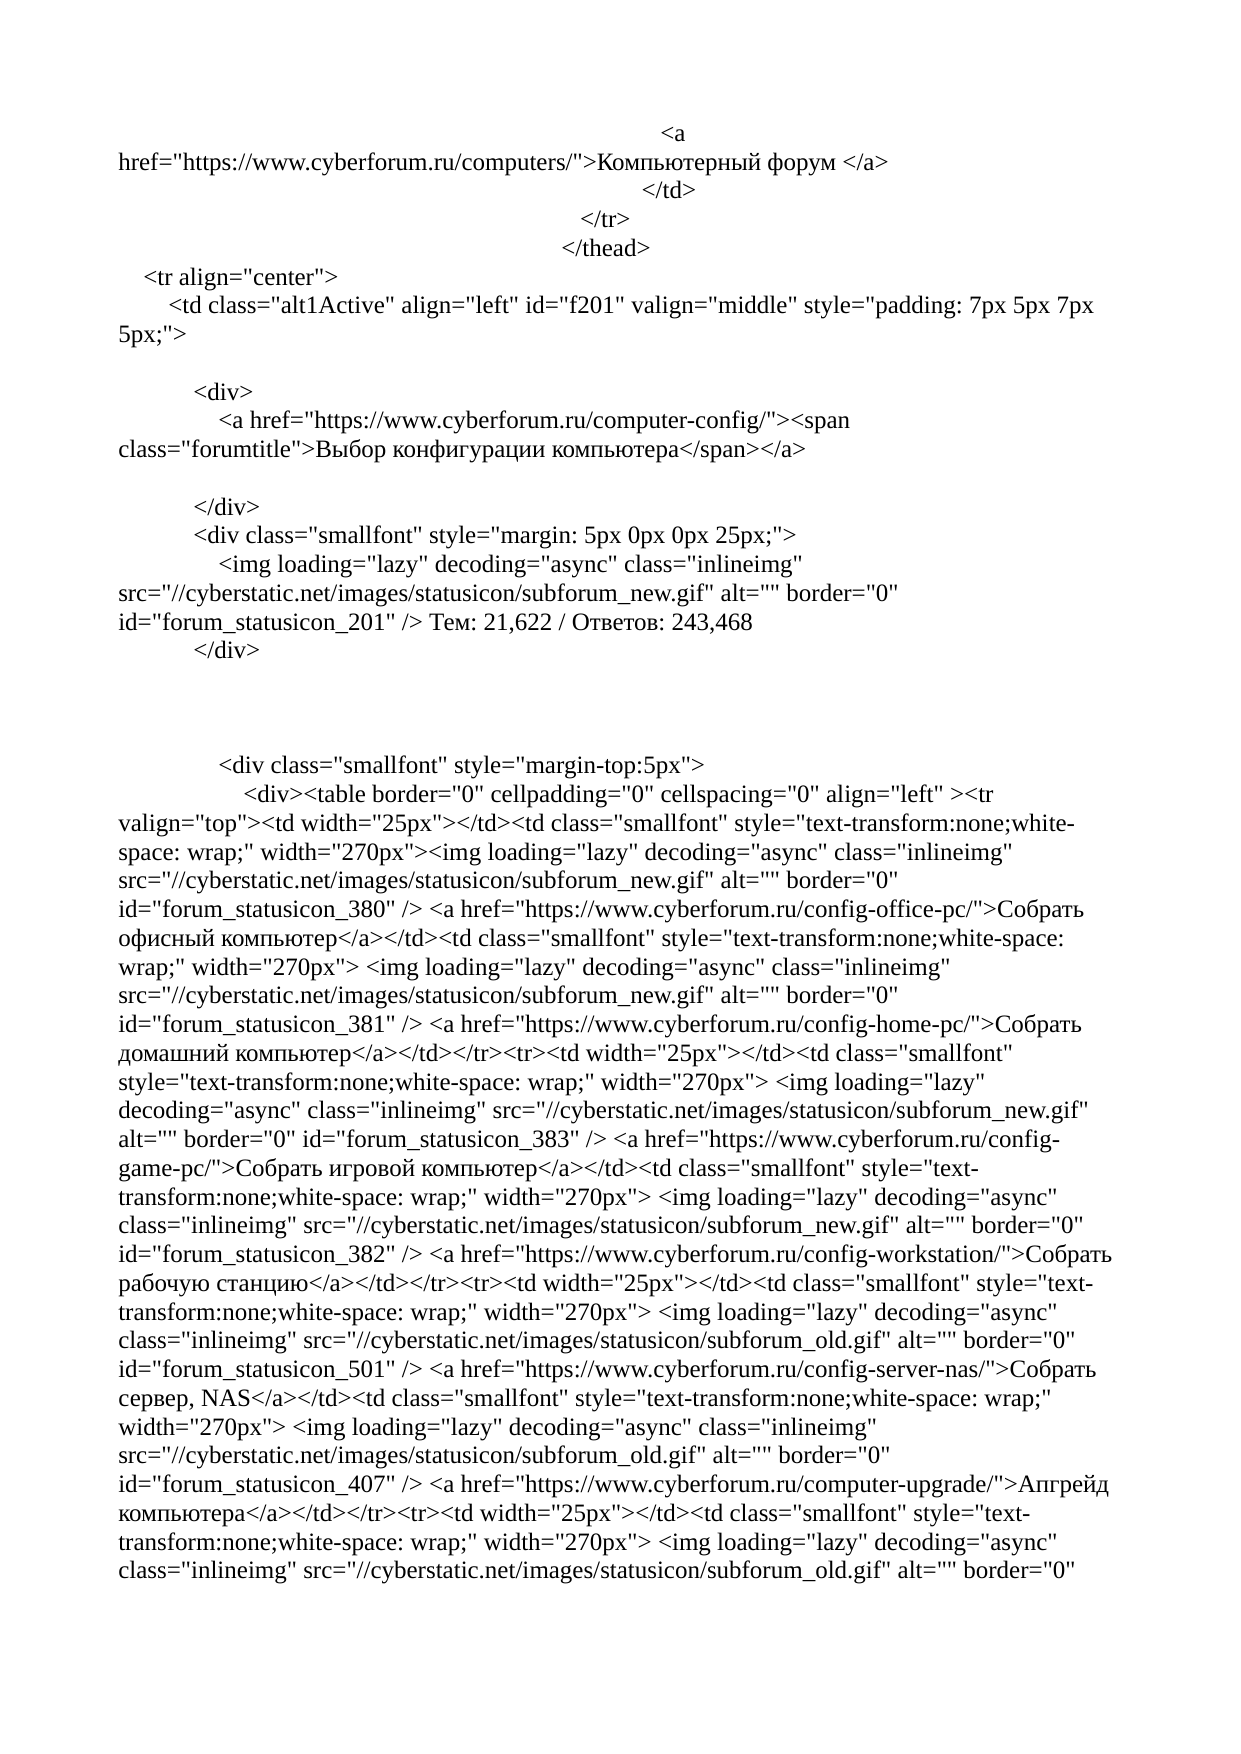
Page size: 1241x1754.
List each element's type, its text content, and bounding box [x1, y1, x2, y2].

text <div class="smallfont" style="margin-top:5px"> [118, 751, 1122, 779]
text <td class="alt1Active" align="left" id="f201" valign="middle" style="padding: 7px 5px 7px 5px;"> [118, 291, 1122, 348]
text </thead> [118, 233, 1122, 262]
text <div class="smallfont" style="margin: 5px 0px 0px 25px;"> [118, 521, 1122, 549]
text <img loading="lazy" decoding="async" class="inlineimg" src="//cyberstatic.net/images/statusicon/subforum_new.gif" alt="" border="0" id="forum_statusicon_201" /> Тем: 21,622 / Ответов: 243,468 [118, 549, 1122, 636]
text <div><table border="0" cellpadding="0" cellspacing="0" align="left" ><tr valign="top"><td width="25px"></td><td class="smallfont" style="text-transform:none;white-space: wrap;" width="270px"><img loading="lazy" decoding="async" class="inlineimg" src="//cyberstatic.net/images/statusicon/subforum_new.gif" alt="" border="0" id="forum_statusicon_380" /> <a href="https://www.cyberforum.ru/config-office-pc/">Собрать офисный компьютер</a></td><td class="smallfont" style="text-transform:none;white-space: wrap;" width="270px"> <img loading="lazy" decoding="async" class="inlineimg" src="//cyberstatic.net/images/statusicon/subforum_new.gif" alt="" border="0" id="forum_statusicon_381" /> <a href="https://www.cyberforum.ru/config-home-pc/">Собрать домашний компьютер</a></td></tr><tr><td width="25px"></td><td class="smallfont" style="text-transform:none;white-space: wrap;" width="270px"> <img loading="lazy" decoding="async" class="inlineimg" src="//cyberstatic.net/images/statusicon/subforum_new.gif" alt="" border="0" id="forum_statusicon_383" /> <a href="https://www.cyberforum.ru/config-game-pc/">Собрать игровой компьютер</a></td><td class="smallfont" style="text-transform:none;white-space: wrap;" width="270px"> <img loading="lazy" decoding="async" class="inlineimg" src="//cyberstatic.net/images/statusicon/subforum_new.gif" alt="" border="0" id="forum_statusicon_382" /> <a href="https://www.cyberforum.ru/config-workstation/">Собрать рабочую станцию</a></td></tr><tr><td width="25px"></td><td class="smallfont" style="text-transform:none;white-space: wrap;" width="270px"> <img loading="lazy" decoding="async" class="inlineimg" src="//cyberstatic.net/images/statusicon/subforum_old.gif" alt="" border="0" id="forum_statusicon_501" /> <a href="https://www.cyberforum.ru/config-server-nas/">Собрать сервер, NAS</a></td><td class="smallfont" style="text-transform:none;white-space: wrap;" width="270px"> <img loading="lazy" decoding="async" class="inlineimg" src="//cyberstatic.net/images/statusicon/subforum_old.gif" alt="" border="0" id="forum_statusicon_407" /> <a href="https://www.cyberforum.ru/computer-upgrade/">Апгрейд компьютера</a></td></tr><tr><td width="25px"></td><td class="smallfont" style="text-transform:none;white-space: wrap;" width="270px"> <img loading="lazy" decoding="async" class="inlineimg" src="//cyberstatic.net/images/statusicon/subforum_old.gif" alt="" border="0" [118, 779, 1122, 1584]
text <a href="https://www.cyberforum.ru/computer-config/"><span class="forumtitle">Выбор конфигурации компьютера</span></a> [118, 406, 1122, 463]
text </div> [118, 636, 1122, 664]
text <a href="https://www.cyberforum.ru/computers/">Компьютерный форум </a> [118, 118, 1122, 176]
text <tr align="center"> [118, 262, 1122, 291]
text </div> [118, 492, 1122, 521]
text </tr> [118, 204, 1122, 233]
text <div> [118, 377, 1122, 406]
text </td> [118, 176, 1122, 204]
